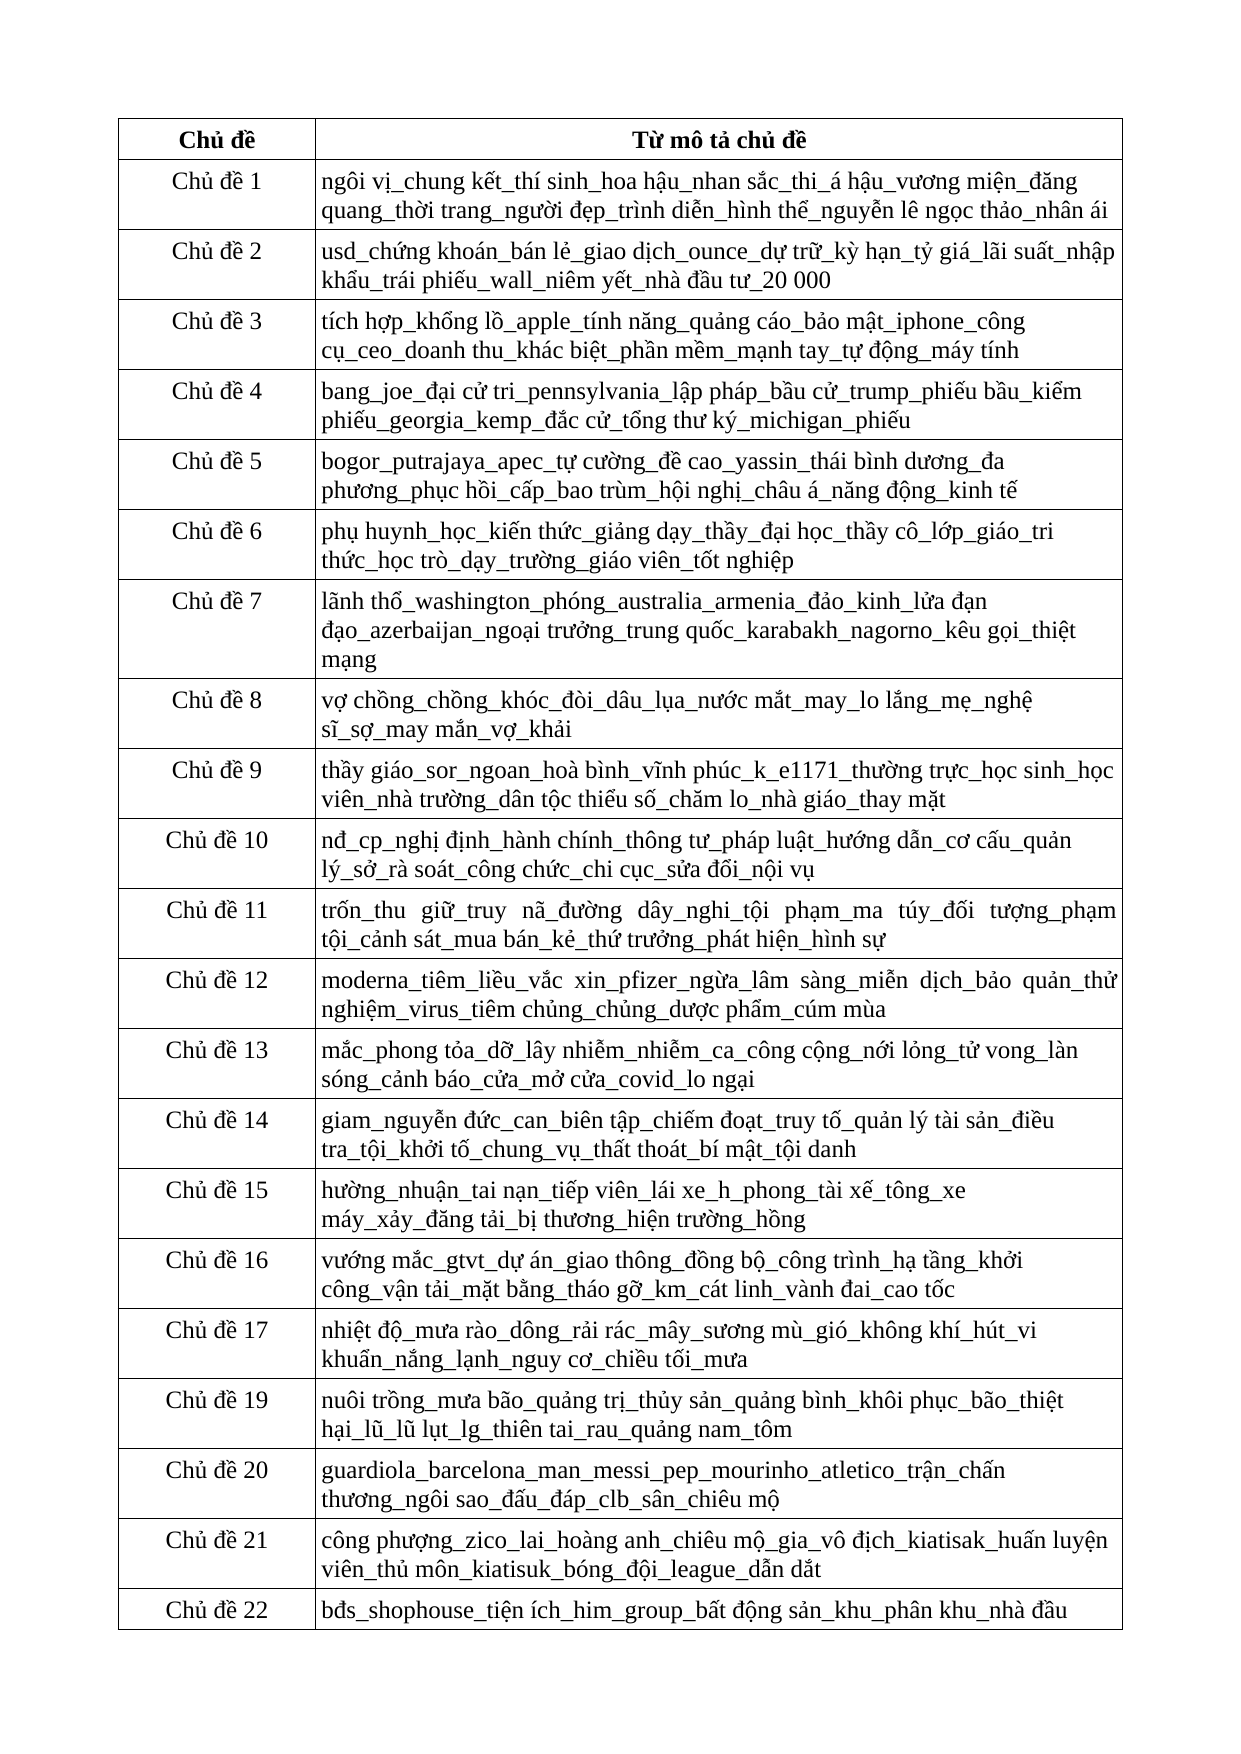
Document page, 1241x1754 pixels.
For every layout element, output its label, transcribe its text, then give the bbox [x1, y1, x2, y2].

table_cell lãnh thổ_washington_phóng_australia_armenia_đảo_kinh_lửa đạn đạo_azerbaijan_ngoại trưởng_trung quốc_karabakh_nagorno_kêu gọi_thiệt mạng [316, 580, 1122, 678]
table_cell Chủ đề 1 [119, 160, 315, 229]
table_cell Chủ đề 3 [119, 300, 315, 369]
table_cell vướng mắc_gtvt_dự án_giao thông_đồng bộ_công trình_hạ tầng_khởi công_vận tải_mặt bằng_tháo gỡ_km_cát linh_vành đai_cao tốc [316, 1239, 1122, 1308]
table_cell Chủ đề 16 [119, 1239, 315, 1308]
table_cell Chủ đề 21 [119, 1519, 315, 1588]
table_cell ngôi vị_chung kết_thí sinh_hoa hậu_nhan sắc_thi_á hậu_vương miện_đăng quang_thời trang_người đẹp_trình diễn_hình thể_nguyễn lê ngọc thảo_nhân ái [316, 160, 1122, 229]
table_cell nhiệt độ_mưa rào_dông_rải rác_mây_sương mù_gió_không khí_hút_vi khuẩn_nắng_lạnh_nguy cơ_chiều tối_mưa [316, 1309, 1122, 1378]
table_cell bđs_shophouse_tiện ích_him_group_bất động sản_khu_phân khu_nhà đầu [316, 1589, 1122, 1629]
table_cell trốn_thu giữ_truy nã_đường dây_nghi_tội phạm_ma túy_đối tượng_phạm tội_cảnh sát_mua bán_kẻ_thứ trưởng_phát hiện_hình sự [316, 889, 1122, 958]
table_cell Chủ đề 11 [119, 889, 315, 958]
table_cell usd_chứng khoán_bán lẻ_giao dịch_ounce_dự trữ_kỳ hạn_tỷ giá_lãi suất_nhập khẩu_trái phiếu_wall_niêm yết_nhà đầu tư_20 000 [316, 230, 1122, 299]
table_cell mắc_phong tỏa_dỡ_lây nhiễm_nhiễm_ca_công cộng_nới lỏng_tử vong_làn sóng_cảnh báo_cửa_mở cửa_covid_lo ngại [316, 1029, 1122, 1098]
table_cell giam_nguyễn đức_can_biên tập_chiếm đoạt_truy tố_quản lý tài sản_điều tra_tội_khởi tố_chung_vụ_thất thoát_bí mật_tội danh [316, 1099, 1122, 1168]
table_cell Chủ đề 13 [119, 1029, 315, 1098]
table_cell bogor_putrajaya_apec_tự cường_đề cao_yassin_thái bình dương_đa phương_phục hồi_cấp_bao trùm_hội nghị_châu á_năng động_kinh tế [316, 440, 1122, 509]
table_cell Chủ đề 8 [119, 679, 315, 748]
table_cell Chủ đề 15 [119, 1169, 315, 1238]
table_cell Chủ đề 9 [119, 749, 315, 818]
table_cell phụ huynh_học_kiến thức_giảng dạy_thầy_đại học_thầy cô_lớp_giáo_tri thức_học trò_dạy_trường_giáo viên_tốt nghiệp [316, 510, 1122, 579]
table_cell Chủ đề 6 [119, 510, 315, 579]
table_cell tích hợp_khổng lồ_apple_tính năng_quảng cáo_bảo mật_iphone_công cụ_ceo_doanh thu_khác biệt_phần mềm_mạnh tay_tự động_máy tính [316, 300, 1122, 369]
table_cell nđ_cp_nghị định_hành chính_thông tư_pháp luật_hướng dẫn_cơ cấu_quản lý_sở_rà soát_công chức_chi cục_sửa đổi_nội vụ [316, 819, 1122, 888]
table_header Chủ đề [119, 119, 315, 159]
table_cell Chủ đề 17 [119, 1309, 315, 1378]
table_cell moderna_tiêm_liều_vắc xin_pfizer_ngừa_lâm sàng_miễn dịch_bảo quản_thử nghiệm_virus_tiêm chủng_chủng_dược phẩm_cúm mùa [316, 959, 1122, 1028]
table_cell nuôi trồng_mưa bão_quảng trị_thủy sản_quảng bình_khôi phục_bão_thiệt hại_lũ_lũ lụt_lg_thiên tai_rau_quảng nam_tôm [316, 1379, 1122, 1448]
table_cell Chủ đề 22 [119, 1589, 315, 1629]
table_cell Chủ đề 7 [119, 580, 315, 678]
table_cell Chủ đề 5 [119, 440, 315, 509]
table_cell Chủ đề 10 [119, 819, 315, 888]
table_cell thầy giáo_sor_ngoan_hoà bình_vĩnh phúc_k_e1171_thường trực_học sinh_học viên_nhà trường_dân tộc thiểu số_chăm lo_nhà giáo_thay mặt [316, 749, 1122, 818]
table_cell Chủ đề 20 [119, 1449, 315, 1518]
table_cell guardiola_barcelona_man_messi_pep_mourinho_atletico_trận_chấn thương_ngôi sao_đấu_đáp_clb_sân_chiêu mộ [316, 1449, 1122, 1518]
table_cell vợ chồng_chồng_khóc_đòi_dâu_lụa_nước mắt_may_lo lắng_mẹ_nghệ sĩ_sợ_may mắn_vợ_khải [316, 679, 1122, 748]
table_cell Chủ đề 4 [119, 370, 315, 439]
table_cell bang_joe_đại cử tri_pennsylvania_lập pháp_bầu cử_trump_phiếu bầu_kiểm phiếu_georgia_kemp_đắc cử_tổng thư ký_michigan_phiếu [316, 370, 1122, 439]
table_cell Chủ đề 19 [119, 1379, 315, 1448]
table_cell công phượng_zico_lai_hoàng anh_chiêu mộ_gia_vô địch_kiatisak_huấn luyện viên_thủ môn_kiatisuk_bóng_đội_league_dẫn dắt [316, 1519, 1122, 1588]
table_cell hường_nhuận_tai nạn_tiếp viên_lái xe_h_phong_tài xế_tông_xe máy_xảy_đăng tải_bị thương_hiện trường_hồng [316, 1169, 1122, 1238]
table_header Từ mô tả chủ đề [316, 119, 1122, 159]
table_cell Chủ đề 14 [119, 1099, 315, 1168]
table_cell Chủ đề 12 [119, 959, 315, 1028]
table_cell Chủ đề 2 [119, 230, 315, 299]
